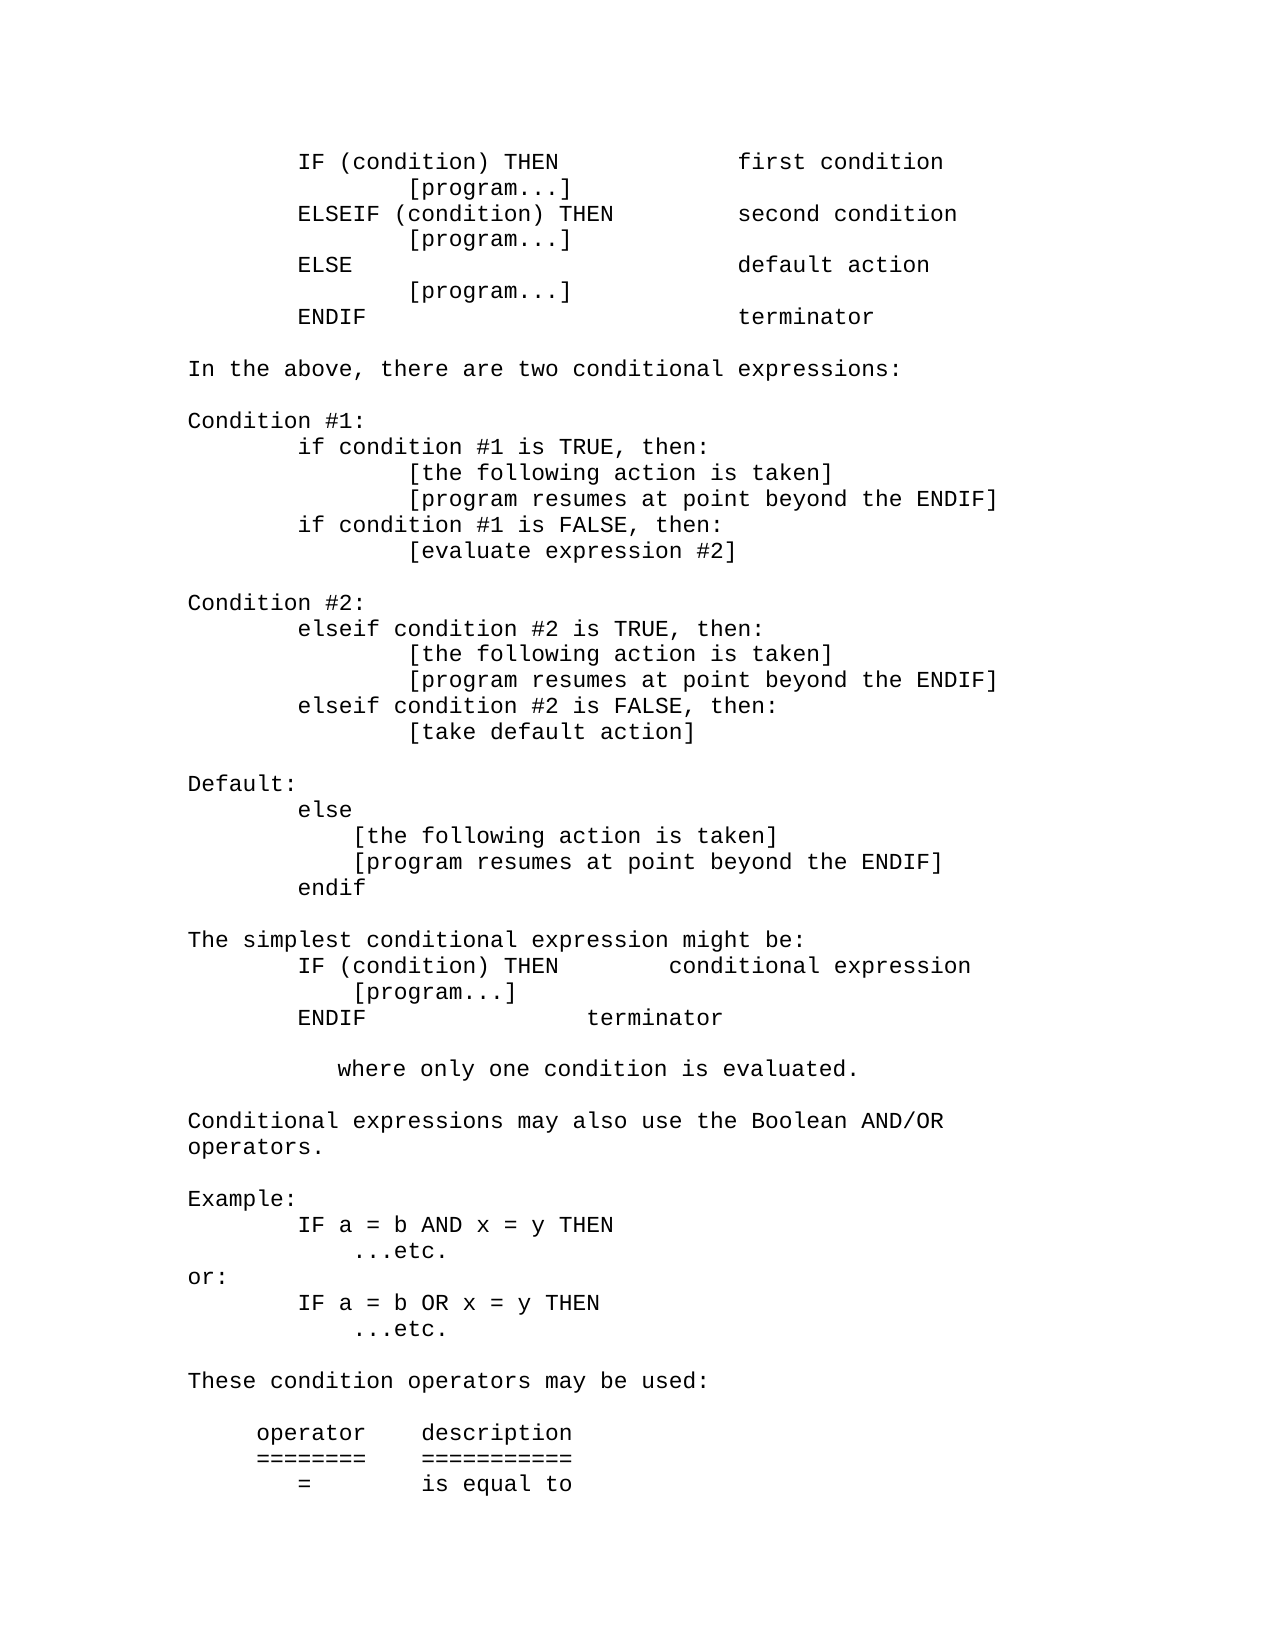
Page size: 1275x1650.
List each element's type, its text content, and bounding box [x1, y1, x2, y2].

text ...etc. [187, 1317, 1087, 1343]
text [the following action is taken] [187, 461, 1087, 487]
text if condition #1 is FALSE, then: [187, 513, 1087, 539]
text Condition #1: [187, 409, 1087, 435]
text ELSE default action [187, 254, 1087, 280]
text Condition #2: [187, 591, 1087, 617]
text [the following action is taken] [187, 643, 1087, 669]
text [program resumes at point beyond the ENDIF] [187, 669, 1087, 695]
text Conditional expressions may also use the Boolean AND/OR operators. [187, 1110, 1087, 1162]
text IF a = b OR x = y THEN [187, 1291, 1087, 1317]
text operator description [187, 1421, 1087, 1447]
text [program resumes at point beyond the ENDIF] [187, 850, 1087, 876]
text ENDIF terminator [187, 306, 1087, 332]
text [program resumes at point beyond the ENDIF] [187, 487, 1087, 513]
text These condition operators may be used: [187, 1369, 1087, 1395]
text endif [187, 876, 1087, 902]
text [take default action] [187, 721, 1087, 747]
text ENDIF terminator [187, 1006, 1087, 1032]
text = is equal to [187, 1473, 1087, 1499]
text IF (condition) THEN first condition [187, 150, 1087, 176]
text else [187, 798, 1087, 824]
text elseif condition #2 is TRUE, then: [187, 617, 1087, 643]
text [program...] [187, 980, 1087, 1006]
text IF (condition) THEN conditional expression [187, 954, 1087, 980]
text Example: [187, 1187, 1087, 1213]
text The simplest conditional expression might be: [187, 928, 1087, 954]
text [program...] [187, 176, 1087, 202]
text [program...] [187, 280, 1087, 306]
text ELSEIF (condition) THEN second condition [187, 202, 1087, 228]
text In the above, there are two conditional expressions: [187, 357, 1087, 383]
text Default: [187, 772, 1087, 798]
text [evaluate expression #2] [187, 539, 1087, 565]
text ======== =========== [187, 1447, 1087, 1473]
text or: [187, 1265, 1087, 1291]
text where only one condition is evaluated. [187, 1058, 1087, 1084]
text elseif condition #2 is FALSE, then: [187, 695, 1087, 721]
text if condition #1 is TRUE, then: [187, 435, 1087, 461]
text [program...] [187, 228, 1087, 254]
text IF a = b AND x = y THEN [187, 1213, 1087, 1239]
text [the following action is taken] [187, 824, 1087, 850]
text ...etc. [187, 1239, 1087, 1265]
